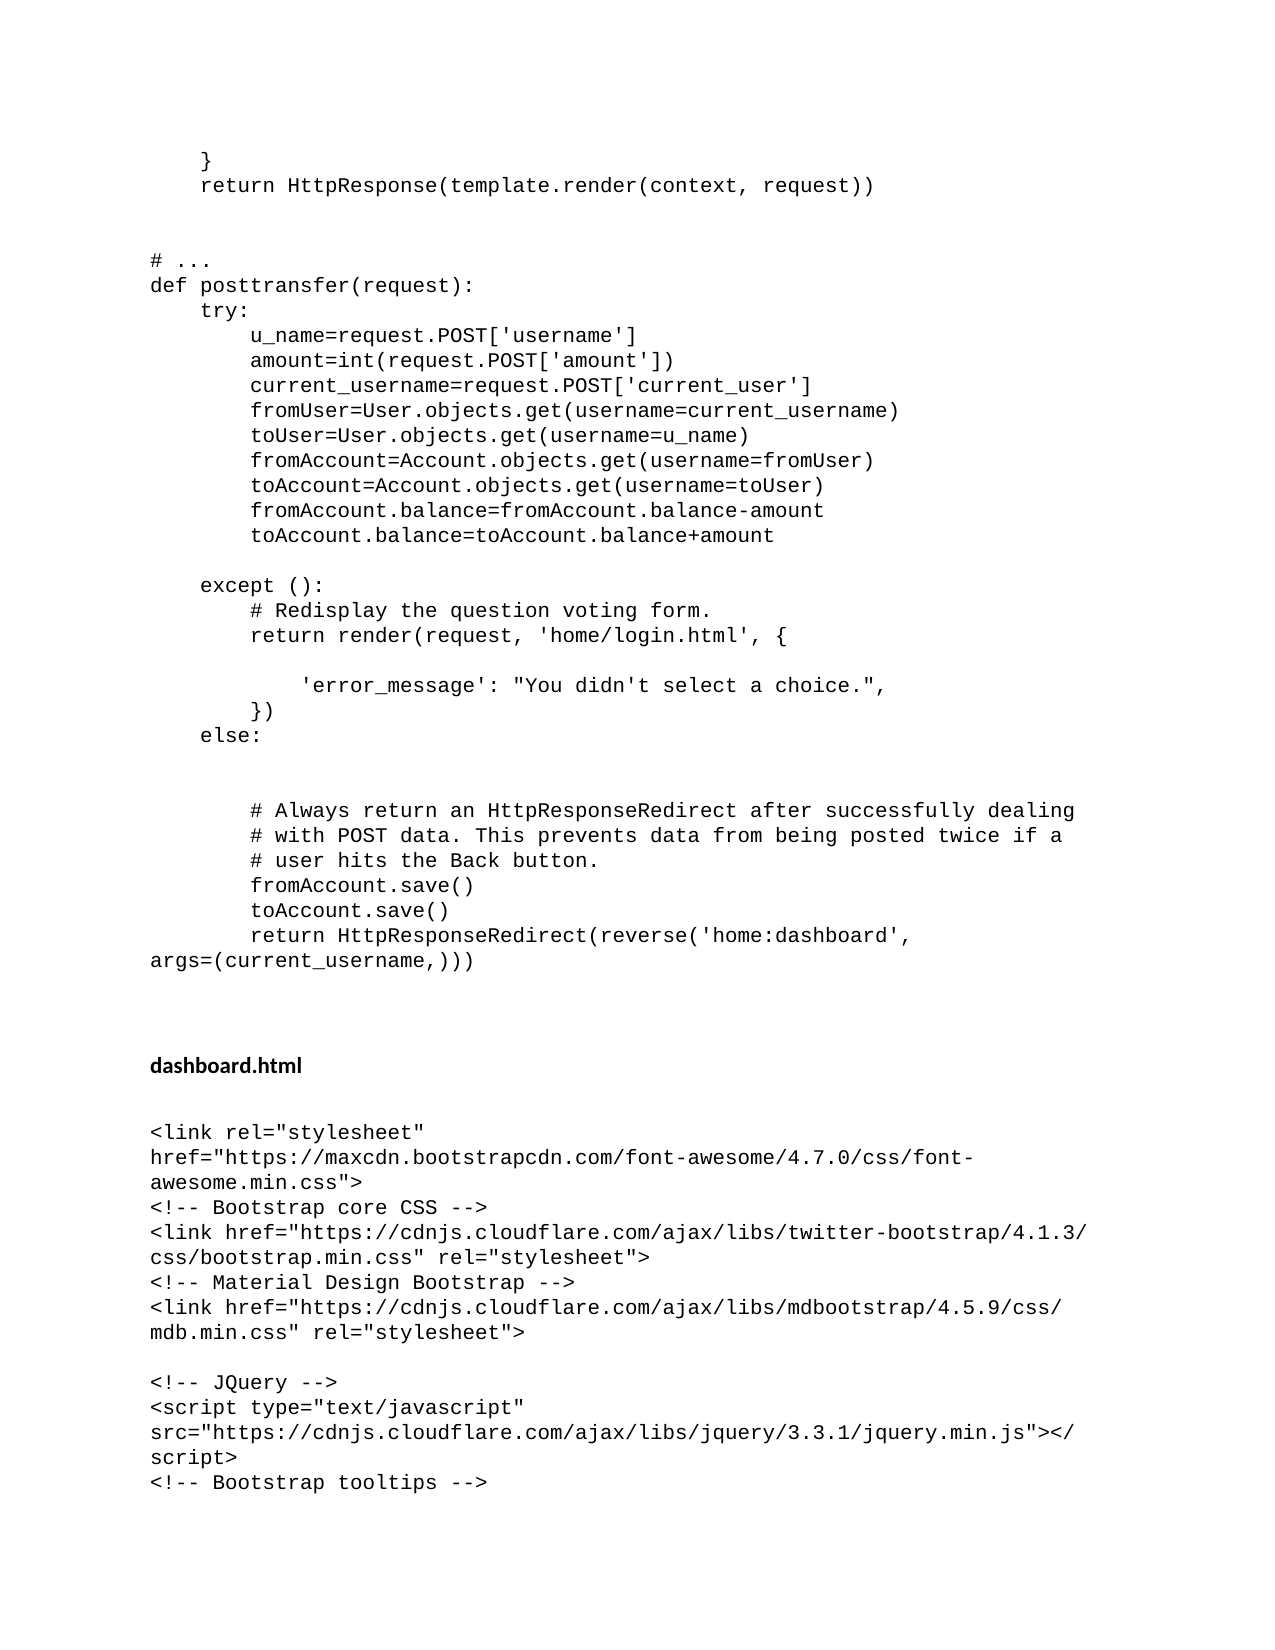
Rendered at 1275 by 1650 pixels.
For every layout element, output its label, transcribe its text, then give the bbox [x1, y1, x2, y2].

text fromAccount.save() [150, 875, 1125, 899]
text return HttpResponseRedirect(reverse('home:dashboard', args=(current_username,))) [150, 925, 1125, 974]
text fromUser=User.objects.get(username=current_username) [150, 400, 1125, 424]
text try: [150, 300, 1125, 324]
text toAccount=Account.objects.get(username=toUser) [150, 475, 1125, 499]
text # with POST data. This prevents data from being posted twice if a [150, 825, 1125, 849]
text amount=int(request.POST['amount']) [150, 350, 1125, 374]
text <!-- Bootstrap tooltips --> [150, 1472, 1125, 1496]
text toUser=User.objects.get(username=u_name) [150, 425, 1125, 449]
text toAccount.balance=toAccount.balance+amount [150, 525, 1125, 549]
text # Always return an HttpResponseRedirect after successfully dealing [150, 800, 1125, 824]
text return render(request, 'home/login.html', { [150, 625, 1125, 649]
text } [150, 150, 1125, 174]
text fromAccount=Account.objects.get(username=fromUser) [150, 450, 1125, 474]
text dashboard.html [150, 1051, 1125, 1079]
text <link href="https://cdnjs.cloudflare.com/ajax/libs/mdbootstrap/4.5.9/css/mdb.min.css" rel="stylesheet"> [150, 1297, 1125, 1346]
text <!-- JQuery --> [150, 1372, 1125, 1396]
text def posttransfer(request): [150, 275, 1125, 299]
text return HttpResponse(template.render(context, request)) [150, 175, 1125, 199]
text toAccount.save() [150, 900, 1125, 924]
text <!-- Bootstrap core CSS --> [150, 1197, 1125, 1221]
text <link href="https://cdnjs.cloudflare.com/ajax/libs/twitter-bootstrap/4.1.3/css/bootstrap.min.css" rel="stylesheet"> [150, 1222, 1125, 1271]
text <script type="text/javascript" src="https://cdnjs.cloudflare.com/ajax/libs/jquery/3.3.1/jquery.min.js"></script> [150, 1397, 1125, 1471]
text u_name=request.POST['username'] [150, 325, 1125, 349]
text # user hits the Back button. [150, 850, 1125, 874]
text # ... [150, 250, 1125, 274]
text <link rel="stylesheet" href="https://maxcdn.bootstrapcdn.com/font-awesome/4.7.0/css/font-awesome.min.css"> [150, 1122, 1125, 1196]
text fromAccount.balance=fromAccount.balance-amount [150, 500, 1125, 524]
text 'error_message': "You didn't select a choice.", [150, 675, 1125, 699]
text else: [150, 725, 1125, 749]
text current_username=request.POST['current_user'] [150, 375, 1125, 399]
text }) [150, 700, 1125, 724]
text except (): [150, 575, 1125, 599]
text # Redisplay the question voting form. [150, 600, 1125, 624]
text <!-- Material Design Bootstrap --> [150, 1272, 1125, 1296]
